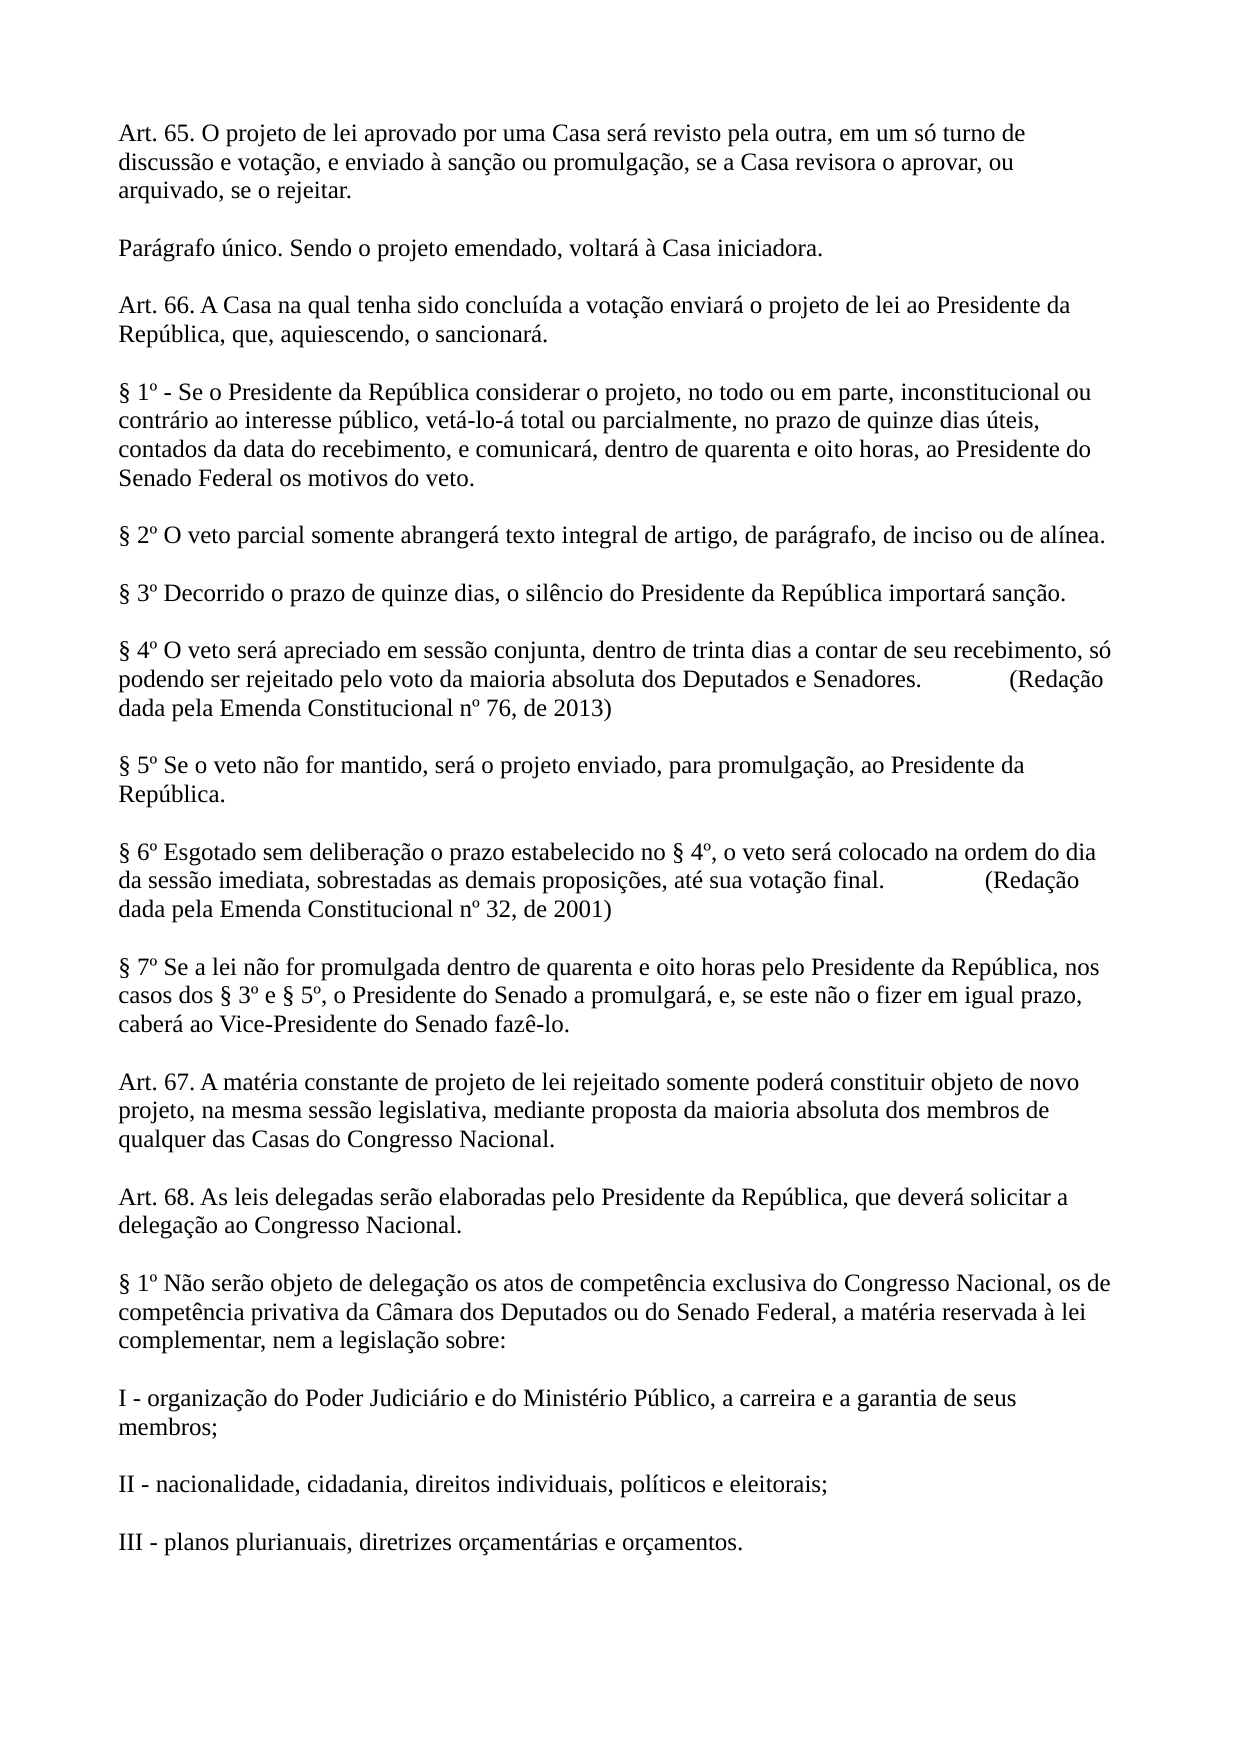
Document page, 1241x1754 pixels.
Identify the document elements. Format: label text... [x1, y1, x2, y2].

text Art. 68. As leis delegadas serão elaboradas pelo Presidente da República, que deverá solicitar a delegação ao Congresso Nacional. [118, 1182, 1122, 1239]
text Parágrafo único. Sendo o projeto emendado, voltará à Casa iniciadora. [118, 233, 1122, 262]
text Art. 66. A Casa na qual tenha sido concluída a votação enviará o projeto de lei ao Presidente da República, que, aquiescendo, o sancionará. [118, 291, 1122, 348]
text § 7º Se a lei não for promulgada dentro de quarenta e oito horas pelo Presidente da República, nos casos dos § 3º e § 5º, o Presidente do Senado a promulgará, e, se este não o fizer em igual prazo, caberá ao Vice-Presidente do Senado fazê-lo. [118, 952, 1122, 1038]
text I - organização do Poder Judiciário e do Ministério Público, a carreira e a garantia de seus membros; [118, 1383, 1122, 1441]
text Art. 67. A matéria constante de projeto de lei rejeitado somente poderá constituir objeto de novo projeto, na mesma sessão legislativa, mediante proposta da maioria absoluta dos membros de qualquer das Casas do Congresso Nacional. [118, 1067, 1122, 1153]
text § 1º Não serão objeto de delegação os atos de competência exclusiva do Congresso Nacional, os de competência privativa da Câmara dos Deputados ou do Senado Federal, a matéria reservada à lei complementar, nem a legislação sobre: [118, 1268, 1122, 1354]
text § 2º O veto parcial somente abrangerá texto integral de artigo, de parágrafo, de inciso ou de alínea. [118, 521, 1122, 549]
text § 5º Se o veto não for mantido, será o projeto enviado, para promulgação, ao Presidente da República. [118, 751, 1122, 808]
text § 3º Decorrido o prazo de quinze dias, o silêncio do Presidente da República importará sanção. [118, 578, 1122, 607]
text Art. 65. O projeto de lei aprovado por uma Casa será revisto pela outra, em um só turno de discussão e votação, e enviado à sanção ou promulgação, se a Casa revisora o aprovar, ou arquivado, se o rejeitar. [118, 118, 1122, 204]
text III - planos plurianuais, diretrizes orçamentárias e orçamentos. [118, 1527, 1122, 1556]
text § 4º O veto será apreciado em sessão conjunta, dentro de trinta dias a contar de seu recebimento, só podendo ser rejeitado pelo voto da maioria absoluta dos Deputados e Senadores. (Redação dada pela Emenda Constitucional nº 76, de 2013) [118, 636, 1122, 722]
text § 1º - Se o Presidente da República considerar o projeto, no todo ou em parte, inconstitucional ou contrário ao interesse público, vetá-lo-á total ou parcialmente, no prazo de quinze dias úteis, contados da data do recebimento, e comunicará, dentro de quarenta e oito horas, ao Presidente do Senado Federal os motivos do veto. [118, 377, 1122, 492]
text II - nacionalidade, cidadania, direitos individuais, políticos e eleitorais; [118, 1469, 1122, 1498]
text § 6º Esgotado sem deliberação o prazo estabelecido no § 4º, o veto será colocado na ordem do dia da sessão imediata, sobrestadas as demais proposições, até sua votação final. (Redação dada pela Emenda Constitucional nº 32, de 2001) [118, 837, 1122, 923]
